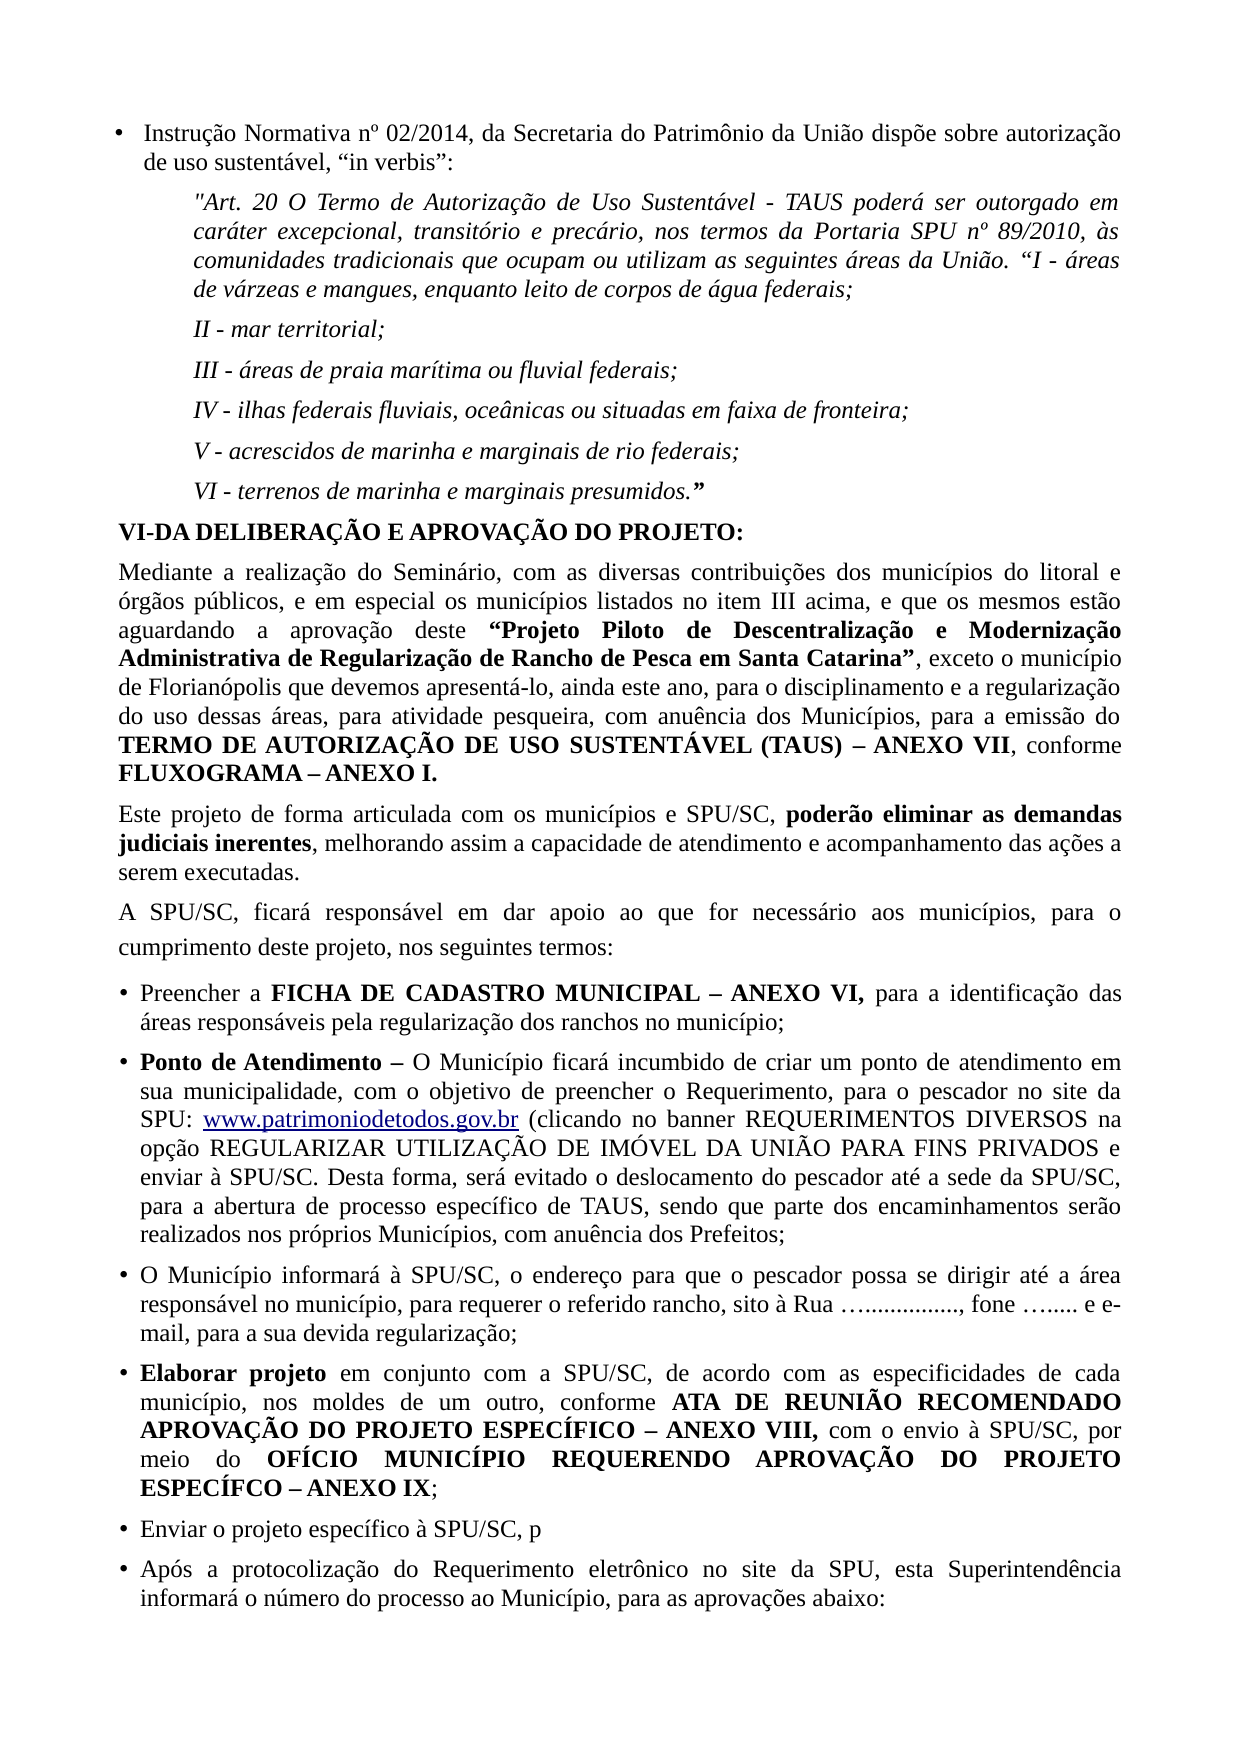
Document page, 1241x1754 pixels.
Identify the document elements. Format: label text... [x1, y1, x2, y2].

list Instrução Normativa nº 02/2014, da Secretaria do Patrimônio da União dispõe sobre autorização de uso sustentável, “in verbis”: [114, 118, 1122, 176]
list Após a protocolização do Requerimento eletrônico no site da SPU, esta Superintendência informará o número do processo ao Município, para as aprovações abaixo: [119, 1554, 1122, 1612]
list Preencher a FICHA DE CADASTRO MUNICIPAL – ANEXO VI, para a identificação das áreas responsáveis pela regularização dos ranchos no município; [119, 978, 1122, 1035]
text A SPU/SC, ficará responsável em dar apoio ao que for necessário aos municípios, para o cumprimento deste projeto, nos seguintes termos: [118, 897, 1122, 960]
text VI-DA DELIBERAÇÃO E APROVAÇÃO DO PROJETO: [118, 517, 1122, 546]
list "Art. 20 O Termo de Autorização de Uso Sustentável - TAUS poderá ser outorgado em caráter excepcional, transitório e precário, nos termos da Portaria SPU nº 89/2010, às comunidades tradicionais que ocupam ou utilizam as seguintes áreas da União. “I - áreas de várzeas e mangues, enquanto leito de corpos de água federais; [156, 187, 1122, 302]
text Mediante a realização do Seminário, com as diversas contribuições dos municípios do litoral e órgãos públicos, e em especial os municípios listados no item III acima, e que os mesmos estão aguardando a aprovação deste “Projeto Piloto de Descentralização e Modernização Administrativa de Regularização de Rancho de Pesca em Santa Catarina”, exceto o município de Florianópolis que devemos apresentá-lo, ainda este ano, para o disciplinamento e a regularização do uso dessas áreas, para atividade pesqueira, com anuência dos Municípios, para a emissão do TERMO DE AUTORIZAÇÃO DE USO SUSTENTÁVEL (TAUS) – ANEXO VII, conforme FLUXOGRAMA – ANEXO I. [118, 557, 1122, 787]
text Este projeto de forma articulada com os municípios e SPU/SC, poderão eliminar as demandas judiciais inerentes, melhorando assim a capacidade de atendimento e acompanhamento das ações a serem executadas. [118, 799, 1122, 885]
list Elaborar projeto em conjunto com a SPU/SC, de acordo com as especificidades de cada município, nos moldes de um outro, conforme ATA DE REUNIÃO RECOMENDADO APROVAÇÃO DO PROJETO ESPECÍFICO – ANEXO VIII, com o envio à SPU/SC, por meio do OFÍCIO MUNICÍPIO REQUERENDO APROVAÇÃO DO PROJETO ESPECÍFCO – ANEXO IX; [119, 1358, 1122, 1502]
list II - mar territorial; [156, 314, 1122, 343]
list O Município informará à SPU/SC, o endereço para que o pescador possa se dirigir até a área responsável no município, para requerer o referido rancho, sito à Rua …..............., fone …..... e e-mail, para a sua devida regularização; [119, 1260, 1122, 1346]
list IV - ilhas federais fluviais, oceânicas ou situadas em faixa de fronteira; [156, 395, 1122, 424]
list V - acrescidos de marinha e marginais de rio federais; [156, 436, 1122, 464]
list Enviar o projeto específico à SPU/SC, p [119, 1514, 1122, 1542]
list Ponto de Atendimento – O Município ficará incumbido de criar um ponto de atendimento em sua municipalidade, com o objetivo de preencher o Requerimento, para o pescador no site da SPU: www.patrimoniodetodos.gov.br (clicando no banner REQUERIMENTOS DIVERSOS na opção REGULARIZAR UTILIZAÇÃO DE IMÓVEL DA UNIÃO PARA FINS PRIVADOS e enviar à SPU/SC. Desta forma, será evitado o deslocamento do pescador até a sede da SPU/SC, para a abertura de processo específico de TAUS, sendo que parte dos encaminhamentos serão realizados nos próprios Municípios, com anuência dos Prefeitos; [119, 1047, 1122, 1248]
list III - áreas de praia marítima ou fluvial federais; [156, 355, 1122, 383]
list VI - terrenos de marinha e marginais presumidos.” [156, 476, 1122, 505]
